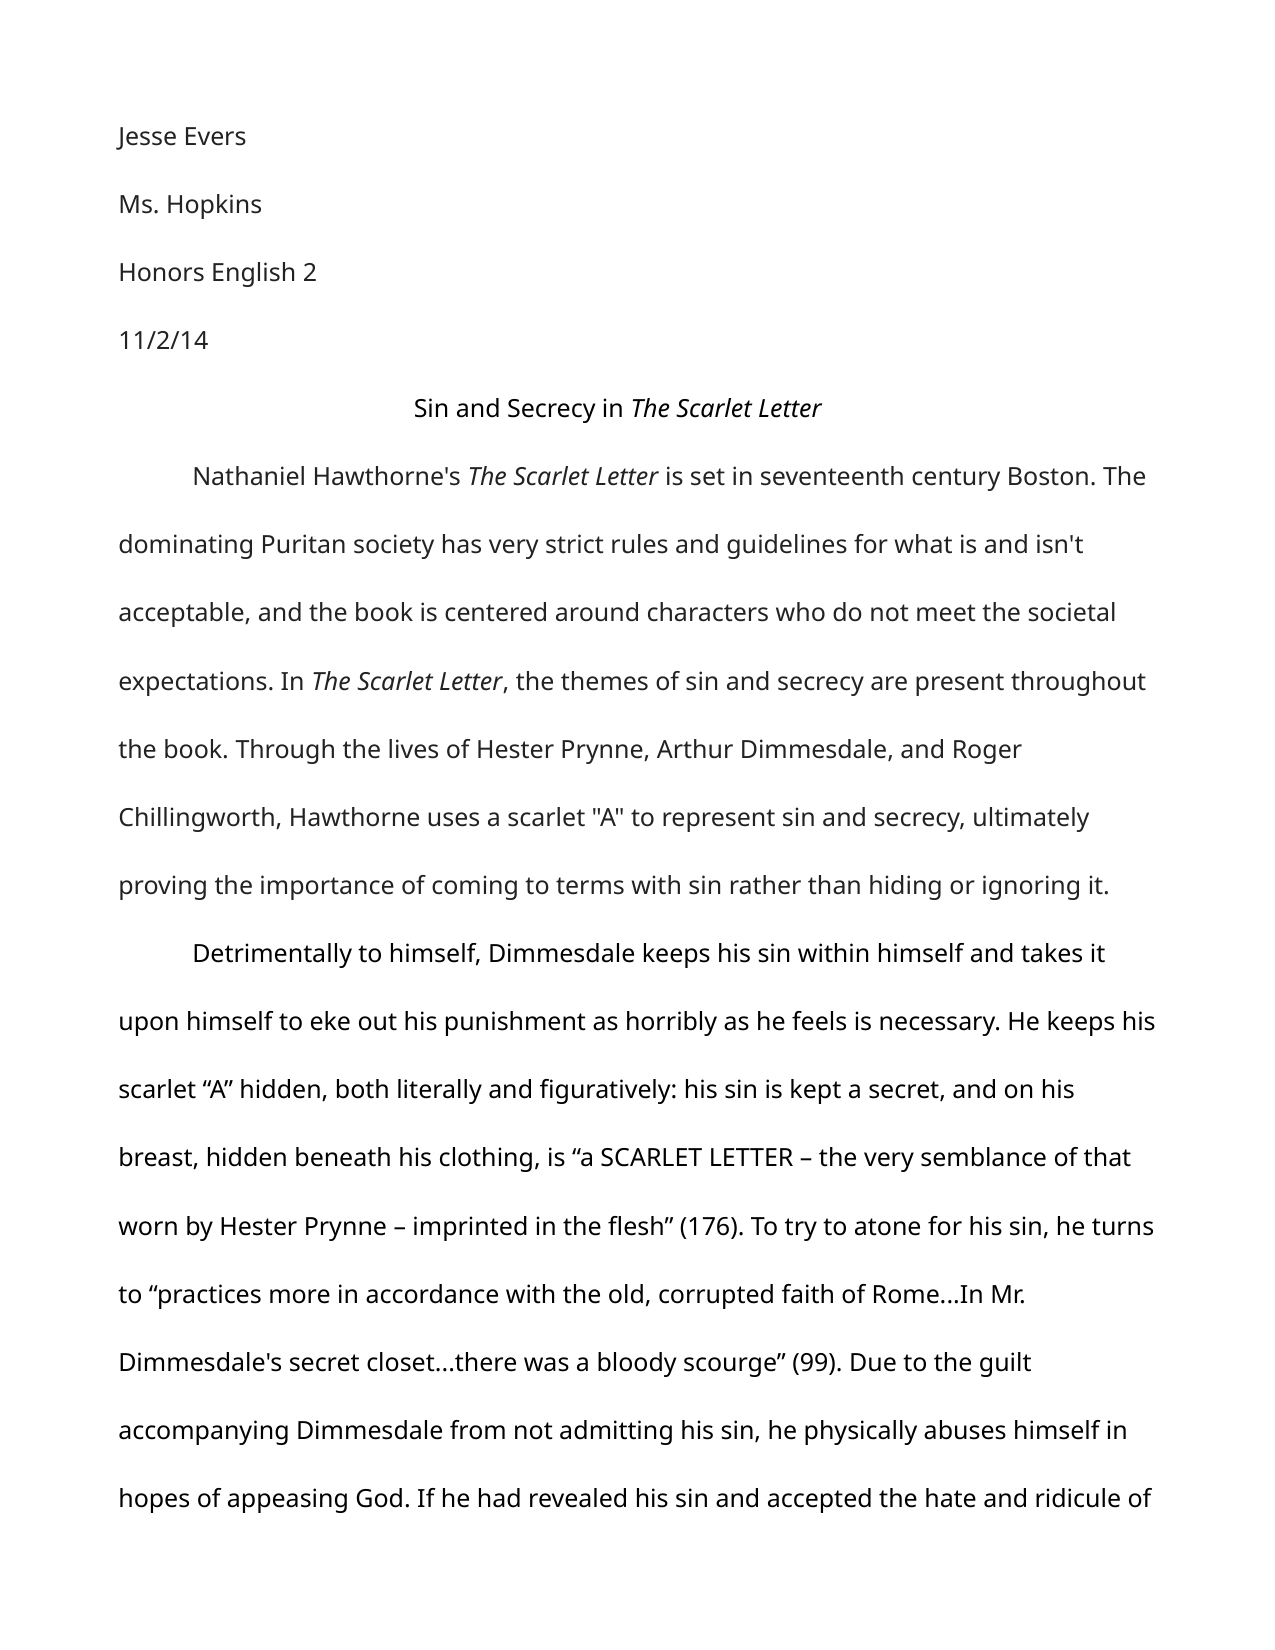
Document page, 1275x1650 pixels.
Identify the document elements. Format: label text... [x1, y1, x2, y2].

text Honors English 2 [118, 254, 1157, 288]
text Ms. Hopkins [118, 186, 1157, 220]
text Jesse Evers [118, 118, 1157, 152]
text 11/2/14 [118, 322, 1157, 357]
text Sin and Secrecy in The Scarlet Letter Nathaniel Hawthorne's The Scarlet Letter is set in seventeenth century Boston. The dominating Puritan society has very strict rules and guidelines for what is and isn't acceptable, and the book is centered around characters who do not meet the societal expectations. In The Scarlet Letter, the themes of sin and secrecy are present throughout the book. Through the lives of Hester Prynne, Arthur Dimmesdale, and Roger Chillingworth, Hawthorne uses a scarlet "A" to represent sin and secrecy, ultimately proving the importance of coming to terms with sin rather than hiding or ignoring it. [118, 391, 1157, 902]
text Detrimentally to himself, Dimmesdale keeps his sin within himself and takes it upon himself to eke out his punishment as horribly as he feels is necessary. He keeps his scarlet “A” hidden, both literally and figuratively: his sin is kept a secret, and on his breast, hidden beneath his clothing, is “a SCARLET LETTER – the very semblance of that worn by Hester Prynne – imprinted in the flesh” (176). To try to atone for his sin, he turns to “practices more in accordance with the old, corrupted faith of Rome...In Mr. Dimmesdale's secret closet...there was a bloody scourge” (99). Due to the guilt accompanying Dimmesdale from not admitting his sin, he physically abuses himself in hopes of appeasing God. If he had revealed his sin and accepted the hate and ridicule of [118, 936, 1157, 1515]
